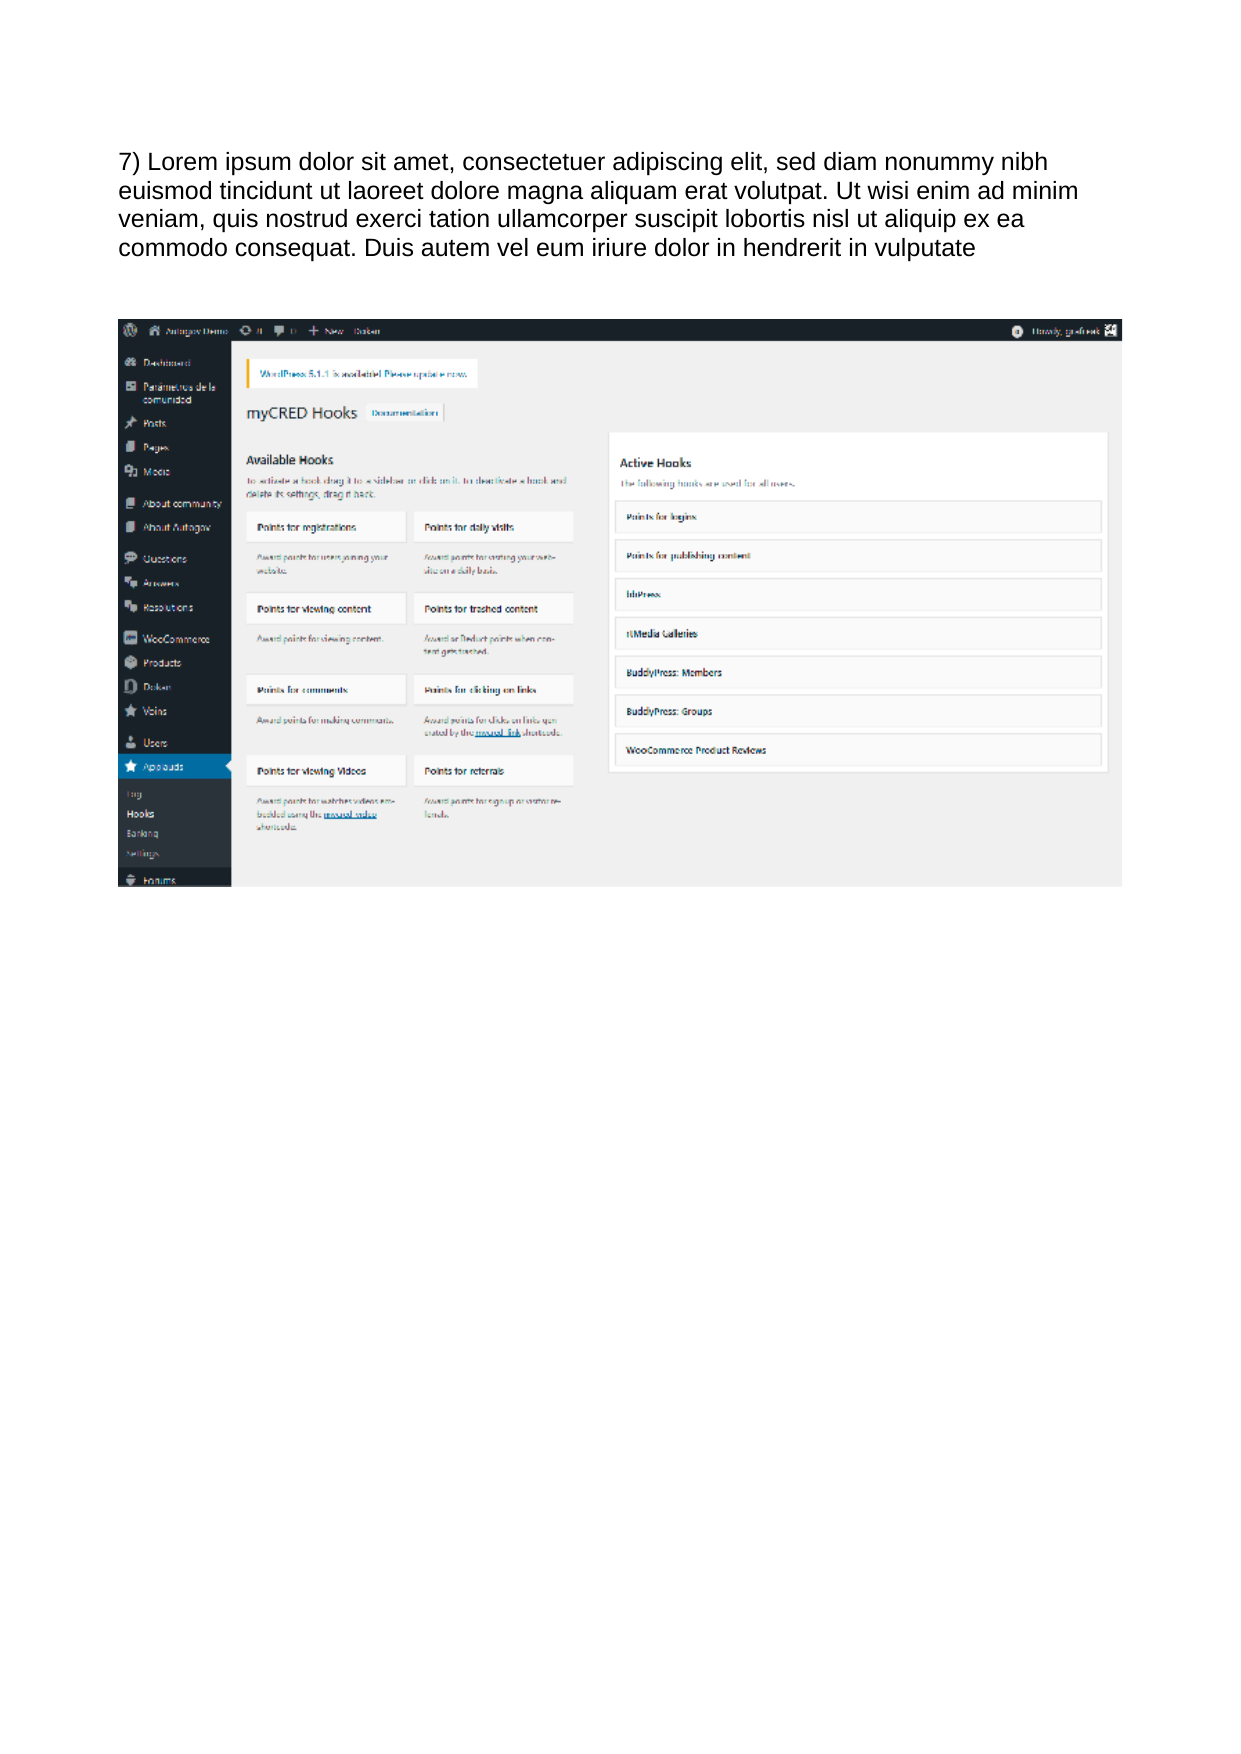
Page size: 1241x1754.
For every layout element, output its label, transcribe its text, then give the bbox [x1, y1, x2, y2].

picture [118, 319, 1123, 887]
text 7) Lorem ipsum dolor sit amet, consectetuer adipiscing elit, sed diam nonummy nibh euismod tincidunt ut laoreet dolore magna aliquam erat volutpat. Ut wisi enim ad minim veniam, quis nostrud exerci tation ullamcorper suscipit lobortis nisl ut aliquip ex ea commodo consequat. Duis autem vel eum iriure dolor in hendrerit in vulputate [118, 147, 1122, 262]
picture [147, 764, 178, 771]
picture [126, 763, 135, 771]
